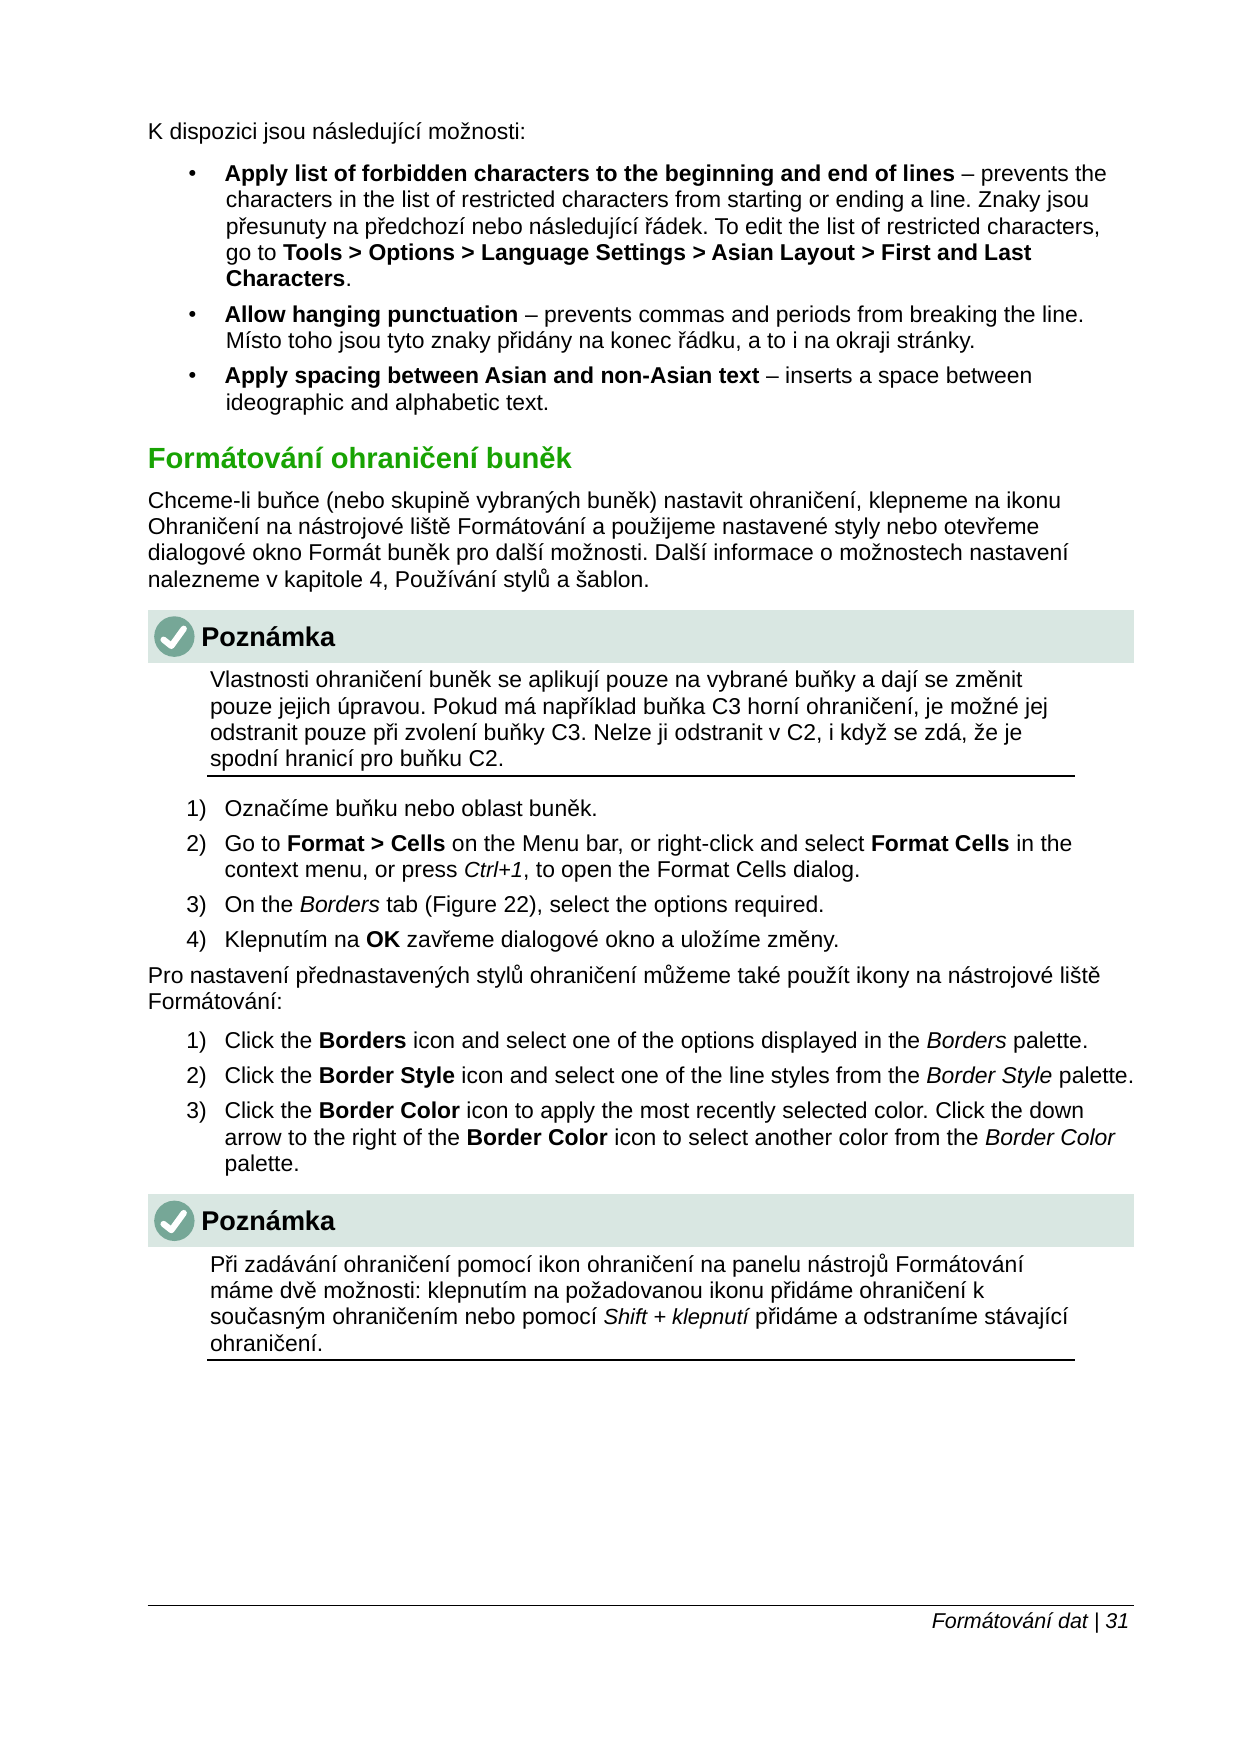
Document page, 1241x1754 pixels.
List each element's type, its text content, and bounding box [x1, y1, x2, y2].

list Click the Border Style icon and select one of the line styles from the Border Style palette. [207, 1062, 1134, 1088]
list Označíme buňku nebo oblast buněk. [207, 794, 1134, 821]
list Apply spacing between Asian and non-Asian text – inserts a space between ideographic and alphabetic text. [185, 359, 1134, 418]
text Vlastnosti ohraničení buněk se aplikují pouze na vybrané buňky a dají se změnit pouze jejich úpravou. Pokud má například buňka C3 horní ohraničení, je možné jej odstranit pouze při zvolení buňky C3. Nelze ji odstranit v C2, i když se zdá, že je spodní hranicí pro buňku C2. [207, 663, 1075, 775]
subtitle Poznámka [148, 610, 1134, 663]
text Chceme-li buňce (nebo skupině vybraných buněk) nastavit ohraničení, klepneme na ikonu Ohraničení na nástrojové liště Formátování a použijeme nastavené styly nebo otevřeme dialogové okno Formát buněk pro další možnosti. Další informace o možnostech nastavení nalezneme v kapitole 4, Používání stylů a šablon. [148, 487, 1134, 592]
text Při zadávání ohraničení pomocí ikon ohraničení na panelu nástrojů Formátování máme dvě možnosti: klepnutím na požadovanou ikonu přidáme ohraničení k současným ohraničením nebo pomocí Shift + klepnutí přidáme a odstraníme stávající ohraničení. [207, 1247, 1075, 1359]
list On the Borders tab (Figure 22), select the options required. [207, 891, 1134, 918]
subtitle Poznámka [148, 1194, 1134, 1247]
list Klepnutím na OK zavřeme dialogové okno a uložíme změny. [207, 926, 1134, 953]
list Allow hanging punctuation – prevents commas and periods from breaking the line. Místo toho jsou tyto znaky přidány na konec řádku, a to i na okraji stránky. [185, 298, 1134, 353]
list Go to Format > Cells on the Menu bar, or right-click and select Format Cells in the context menu, or press Ctrl+1, to open the Format Cells dialog. [207, 830, 1134, 882]
list Click the Borders icon and select one of the options displayed in the Borders palette. [207, 1027, 1134, 1053]
text Pro nastavení přednastavených stylů ohraničení můžeme také použít ikony na nástrojové liště Formátování: [148, 962, 1134, 1014]
list Apply list of forbidden characters to the beginning and end of lines – prevents the characters in the list of restricted characters from starting or ending a line. Znaky jsou přesunuty na předchozí nebo následující řádek. To edit the list of restricted characters, go to Tools > Options > Language Settings > Asian Layout > First and Last Characters. [185, 157, 1134, 292]
list Click the Border Color icon to apply the most recently selected color. Click the down arrow to the right of the Border Color icon to select another color from the Border Color palette. [207, 1097, 1134, 1176]
text K dispozici jsou následující možnosti: [148, 118, 1134, 144]
subtitle Formátování ohraničení buněk [148, 441, 1134, 475]
